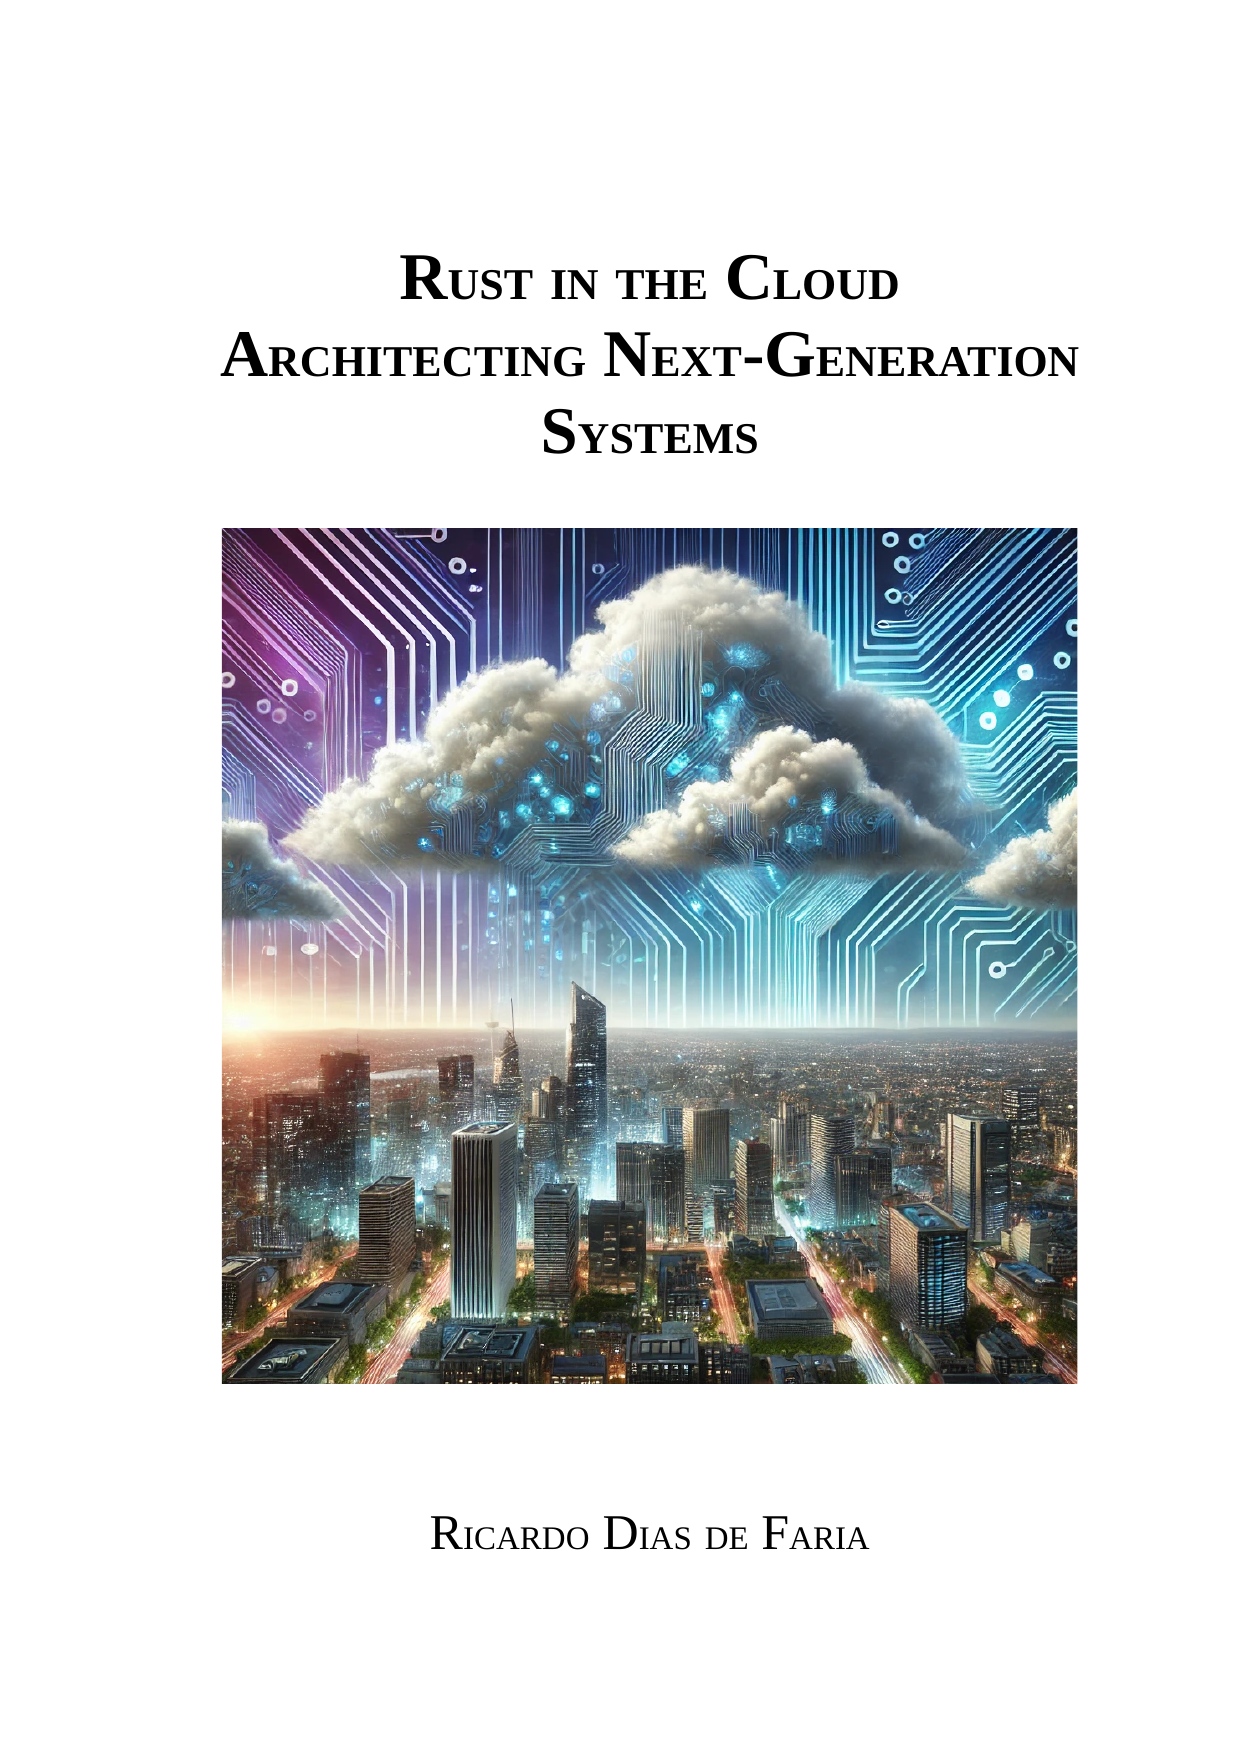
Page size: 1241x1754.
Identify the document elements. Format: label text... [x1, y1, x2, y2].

text Rust in the Cloud Architecting Next-Generation Systems [177, 237, 1122, 468]
text Ricardo Dias de Faria [177, 1503, 1122, 1560]
picture [221, 528, 1078, 1384]
